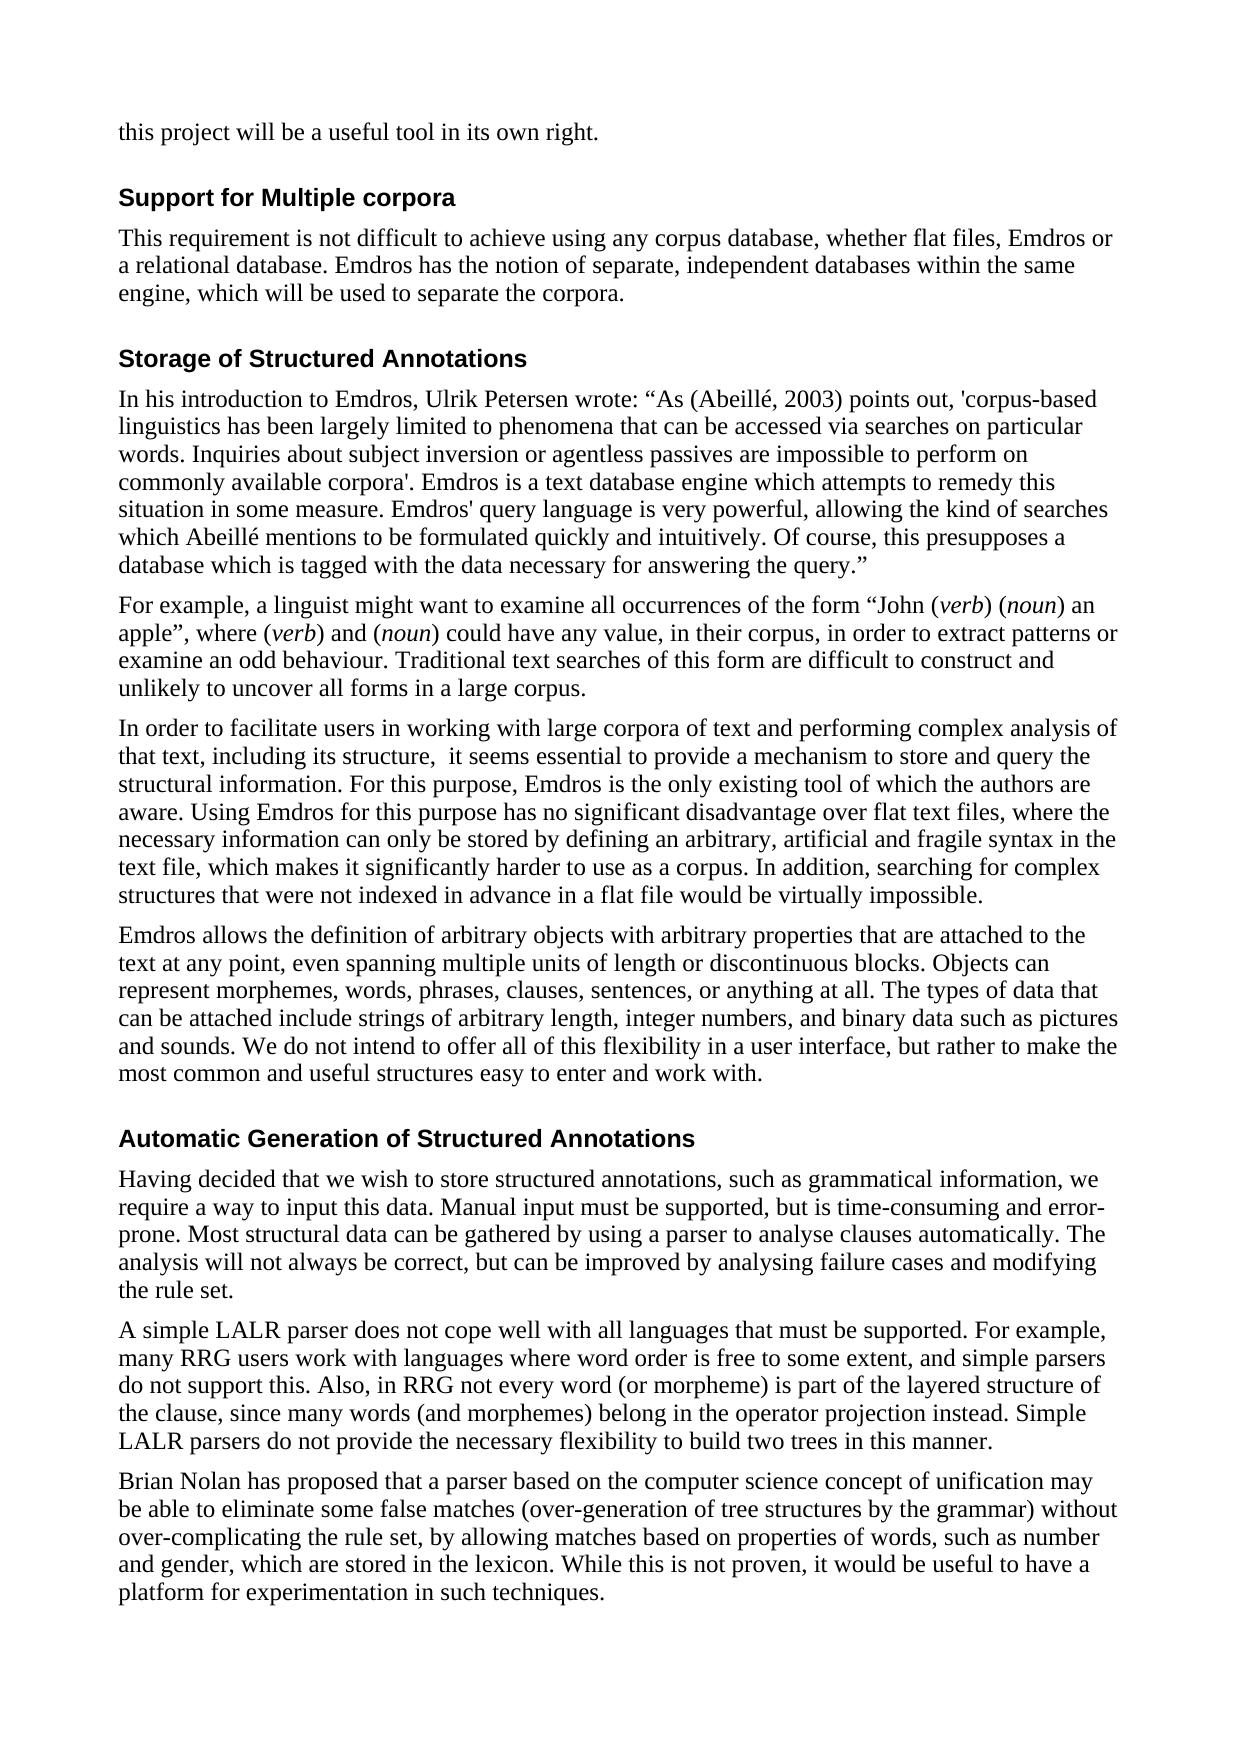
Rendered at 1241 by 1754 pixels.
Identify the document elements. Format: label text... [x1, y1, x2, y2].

text Emdros allows the definition of arbitrary objects with arbitrary properties that are attached to the text at any point, even spanning multiple units of length or discontinuous blocks. Objects can represent morphemes, words, phrases, clauses, sentences, or anything at all. The types of data that can be attached include strings of arbitrary length, integer numbers, and binary data such as pictures and sounds. We do not intend to offer all of this flexibility in a user interface, but rather to make the most common and useful structures easy to enter and work with. [118, 921, 1122, 1087]
text A simple LALR parser does not cope well with all languages that must be supported. For example, many RRG users work with languages where word order is free to some extent, and simple parsers do not support this. Also, in RRG not every word (or morpheme) is part of the layered structure of the clause, since many words (and morphemes) belong in the operator projection instead. Simple LALR parsers do not provide the necessary flexibility to build two trees in this manner. [118, 1316, 1122, 1455]
text In order to facilitate users in working with large corpora of text and performing complex analysis of that text, including its structure, it seems essential to provide a mechanism to store and query the structural information. For this purpose, Emdros is the only existing tool of which the authors are aware. Using Emdros for this purpose has no significant disadvantage over flat text files, where the necessary information can only be stored by defining an arbitrary, artificial and fragile syntax in the text file, which makes it significantly harder to use as a corpus. In addition, searching for complex structures that were not indexed in advance in a flat file would be virtually impossible. [118, 714, 1122, 908]
subtitle Support for Multiple corpora [118, 183, 1122, 211]
text Having decided that we wish to store structured annotations, such as grammatical information, we require a way to input this data. Manual input must be supported, but is time-consuming and error-prone. Most structural data can be gathered by using a parser to analyse clauses automatically. The analysis will not always be correct, but can be improved by analysing failure cases and modifying the rule set. [118, 1165, 1122, 1304]
text In his introduction to Emdros, Ulrik Petersen wrote: “As (Abeillé, 2003) points out, 'corpus-based linguistics has been largely limited to phenomena that can be accessed via searches on particular words. Inquiries about subject inversion or agentless passives are impossible to perform on commonly available corpora'. Emdros is a text database engine which attempts to remedy this situation in some measure. Emdros' query language is very powerful, allowing the kind of searches which Abeillé mentions to be formulated quickly and intuitively. Of course, this presupposes a database which is tagged with the data necessary for answering the query.” [118, 385, 1122, 579]
text this project will be a useful tool in its own right. [118, 118, 1122, 146]
subtitle Storage of Structured Annotations [118, 344, 1122, 372]
text Brian Nolan has proposed that a parser based on the computer science concept of unification may be able to eliminate some false matches (over-generation of tree structures by the grammar) without over-complicating the rule set, by allowing matches based on properties of words, such as number and gender, which are stored in the lexicon. While this is not proven, it would be useful to have a platform for experimentation in such techniques. [118, 1467, 1122, 1606]
text This requirement is not difficult to achieve using any corpus database, whether flat files, Emdros or a relational database. Emdros has the notion of separate, independent databases within the same engine, which will be used to separate the corpora. [118, 224, 1122, 307]
text For example, a linguist might want to examine all occurrences of the form “John (verb) (noun) an apple”, where (verb) and (noun) could have any value, in their corpus, in order to extract patterns or examine an odd behaviour. Traditional text searches of this form are difficult to construct and unlikely to uncover all forms in a large corpus. [118, 591, 1122, 702]
subtitle Automatic Generation of Structured Annotations [118, 1125, 1122, 1153]
